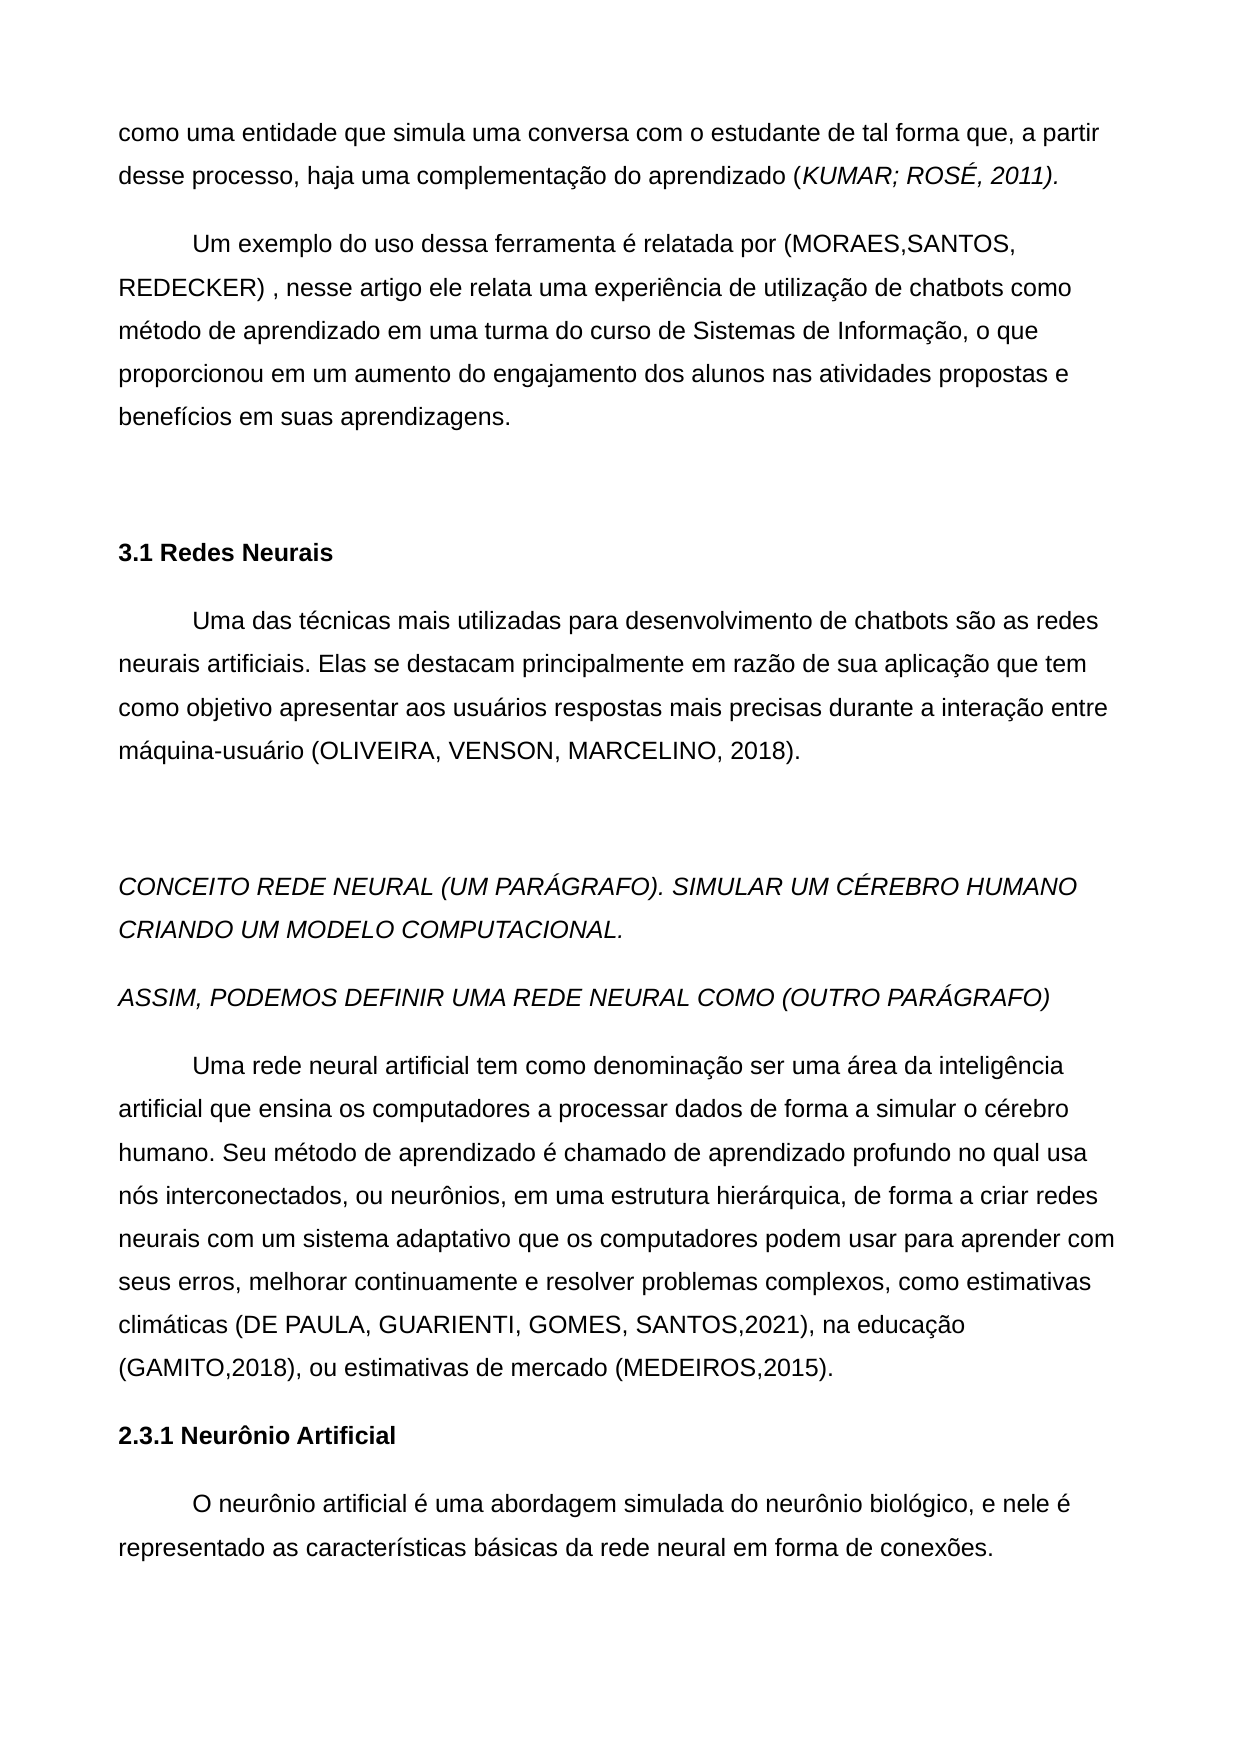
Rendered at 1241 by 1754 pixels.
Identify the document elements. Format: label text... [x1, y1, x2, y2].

text 2.3.1 Neurônio Artificial [118, 1421, 1122, 1450]
text Uma rede neural artificial tem como denominação ser uma área da inteligência artificial que ensina os computadores a processar dados de forma a simular o cérebro humano. Seu método de aprendizado é chamado de aprendizado profundo no qual usa nós interconectados, ou neurônios, em uma estrutura hierárquica, de forma a criar redes neurais com um sistema adaptativo que os computadores podem usar para aprender com seus erros, melhorar continuamente e resolver problemas complexos, como estimativas climáticas (DE PAULA, GUARIENTI, GOMES, SANTOS,2021), na educação (GAMITO,2018), ou estimativas de mercado (MEDEIROS,2015). [118, 1051, 1122, 1382]
text 3.1 Redes Neurais [118, 538, 1122, 567]
text CONCEITO REDE NEURAL (UM PARÁGRAFO). SIMULAR UM CÉREBRO HUMANO CRIANDO UM MODELO COMPUTACIONAL. [118, 872, 1122, 944]
text Uma das técnicas mais utilizadas para desenvolvimento de chatbots são as redes neurais artificiais. Elas se destacam principalmente em razão de sua aplicação que tem como objetivo apresentar aos usuários respostas mais precisas durante a interação entre máquina-usuário (OLIVEIRA, VENSON, MARCELINO, 2018). [118, 606, 1122, 764]
text como uma entidade que simula uma conversa com o estudante de tal forma que, a partir desse processo, haja uma complementação do aprendizado (KUMAR; ROSÉ, 2011). [118, 118, 1122, 190]
text O neurônio artificial é uma abordagem simulada do neurônio biológico, e nele é representado as características básicas da rede neural em forma de conexões. [118, 1489, 1122, 1561]
text Um exemplo do uso dessa ferramenta é relatada por (MORAES,SANTOS, REDECKER) , nesse artigo ele relata uma experiência de utilização de chatbots como método de aprendizado em uma turma do curso de Sistemas de Informação, o que proporcionou em um aumento do engajamento dos alunos nas atividades propostas e benefícios em suas aprendizagens. [118, 229, 1122, 431]
text ASSIM, PODEMOS DEFINIR UMA REDE NEURAL COMO (OUTRO PARÁGRAFO) [118, 983, 1122, 1012]
